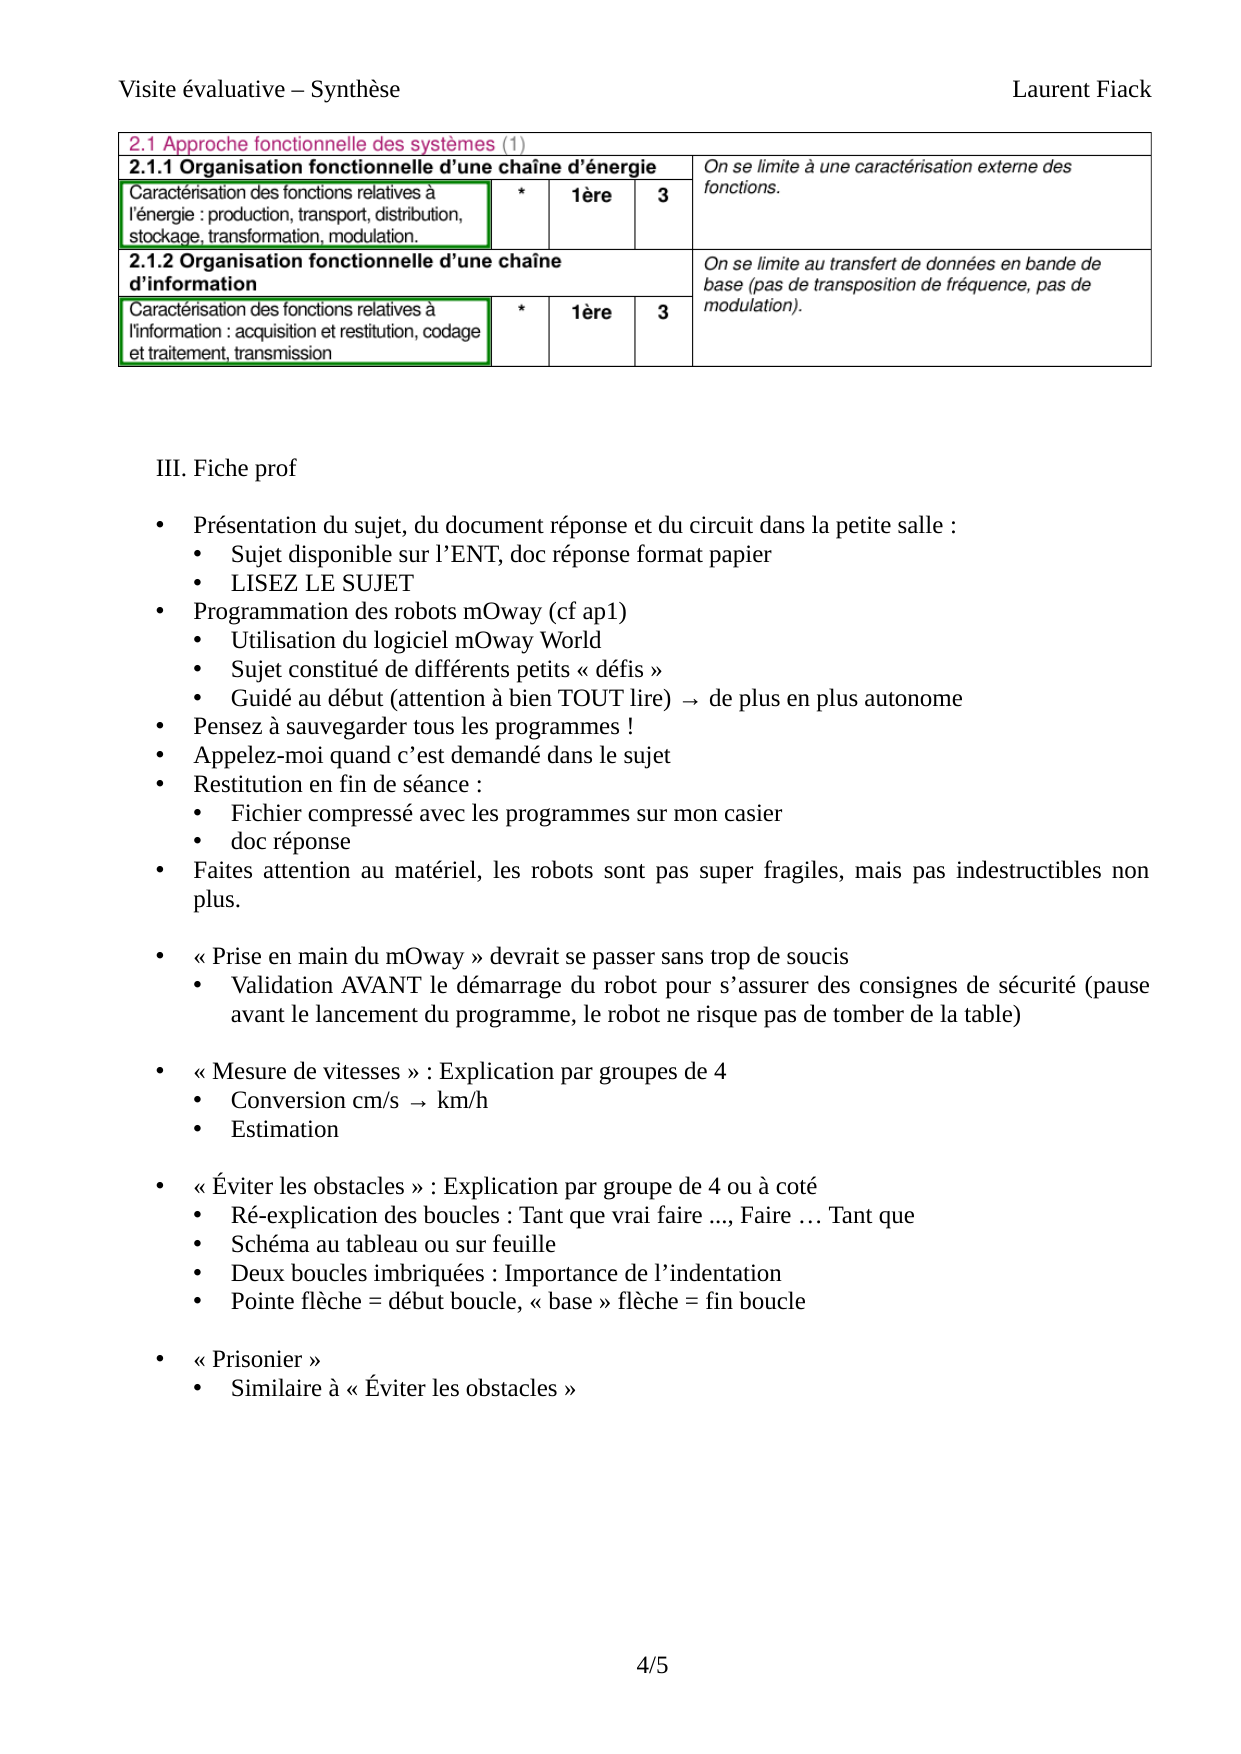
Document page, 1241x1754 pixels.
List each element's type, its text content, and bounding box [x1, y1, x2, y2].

list Présentation du sujet, du document réponse et du circuit dans la petite salle : [156, 510, 1152, 539]
picture [118, 132, 1152, 367]
list « Mesure de vitesses » : Explication par groupes de 4 [156, 1056, 1152, 1085]
list Fichier compressé avec les programmes sur mon casier [193, 798, 1152, 826]
list Sujet constitué de différents petits « défis » [193, 654, 1152, 683]
list Utilisation du logiciel mOway World [193, 625, 1152, 654]
list Faites attention au matériel, les robots sont pas super fragiles, mais pas indestructibles non plus. [156, 855, 1152, 913]
list Pointe flèche = début boucle, « base » flèche = fin boucle [193, 1286, 1152, 1315]
list « Prisonier » [156, 1344, 1152, 1373]
list doc réponse [193, 826, 1152, 855]
list Validation AVANT le démarrage du robot pour s’assurer des consignes de sécurité (pause avant le lancement du programme, le robot ne risque pas de tomber de la table) [193, 970, 1152, 1028]
list Deux boucles imbriquées : Importance de l’indentation [193, 1258, 1152, 1286]
list « Prise en main du mOway » devrait se passer sans trop de soucis [156, 941, 1152, 970]
list Similaire à « Éviter les obstacles » [193, 1373, 1152, 1401]
list Estimation [193, 1114, 1152, 1143]
list Programmation des robots mOway (cf ap1) [156, 596, 1152, 625]
list Fiche prof [156, 453, 1152, 481]
list Conversion cm/s → km/h [193, 1085, 1152, 1114]
list Pensez à sauvegarder tous les programmes ! [156, 711, 1152, 740]
list « Éviter les obstacles » : Explication par groupe de 4 ou à coté [156, 1171, 1152, 1200]
list LISEZ LE SUJET [193, 568, 1152, 596]
list Sujet disponible sur l’ENT, doc réponse format papier [193, 539, 1152, 568]
list Guidé au début (attention à bien TOUT lire) → de plus en plus autonome [193, 683, 1152, 711]
list Schéma au tableau ou sur feuille [193, 1229, 1152, 1258]
list Ré-explication des boucles : Tant que vrai faire ..., Faire … Tant que [193, 1200, 1152, 1229]
list Appelez-moi quand c’est demandé dans le sujet [156, 740, 1152, 769]
list Restitution en fin de séance : [156, 769, 1152, 798]
